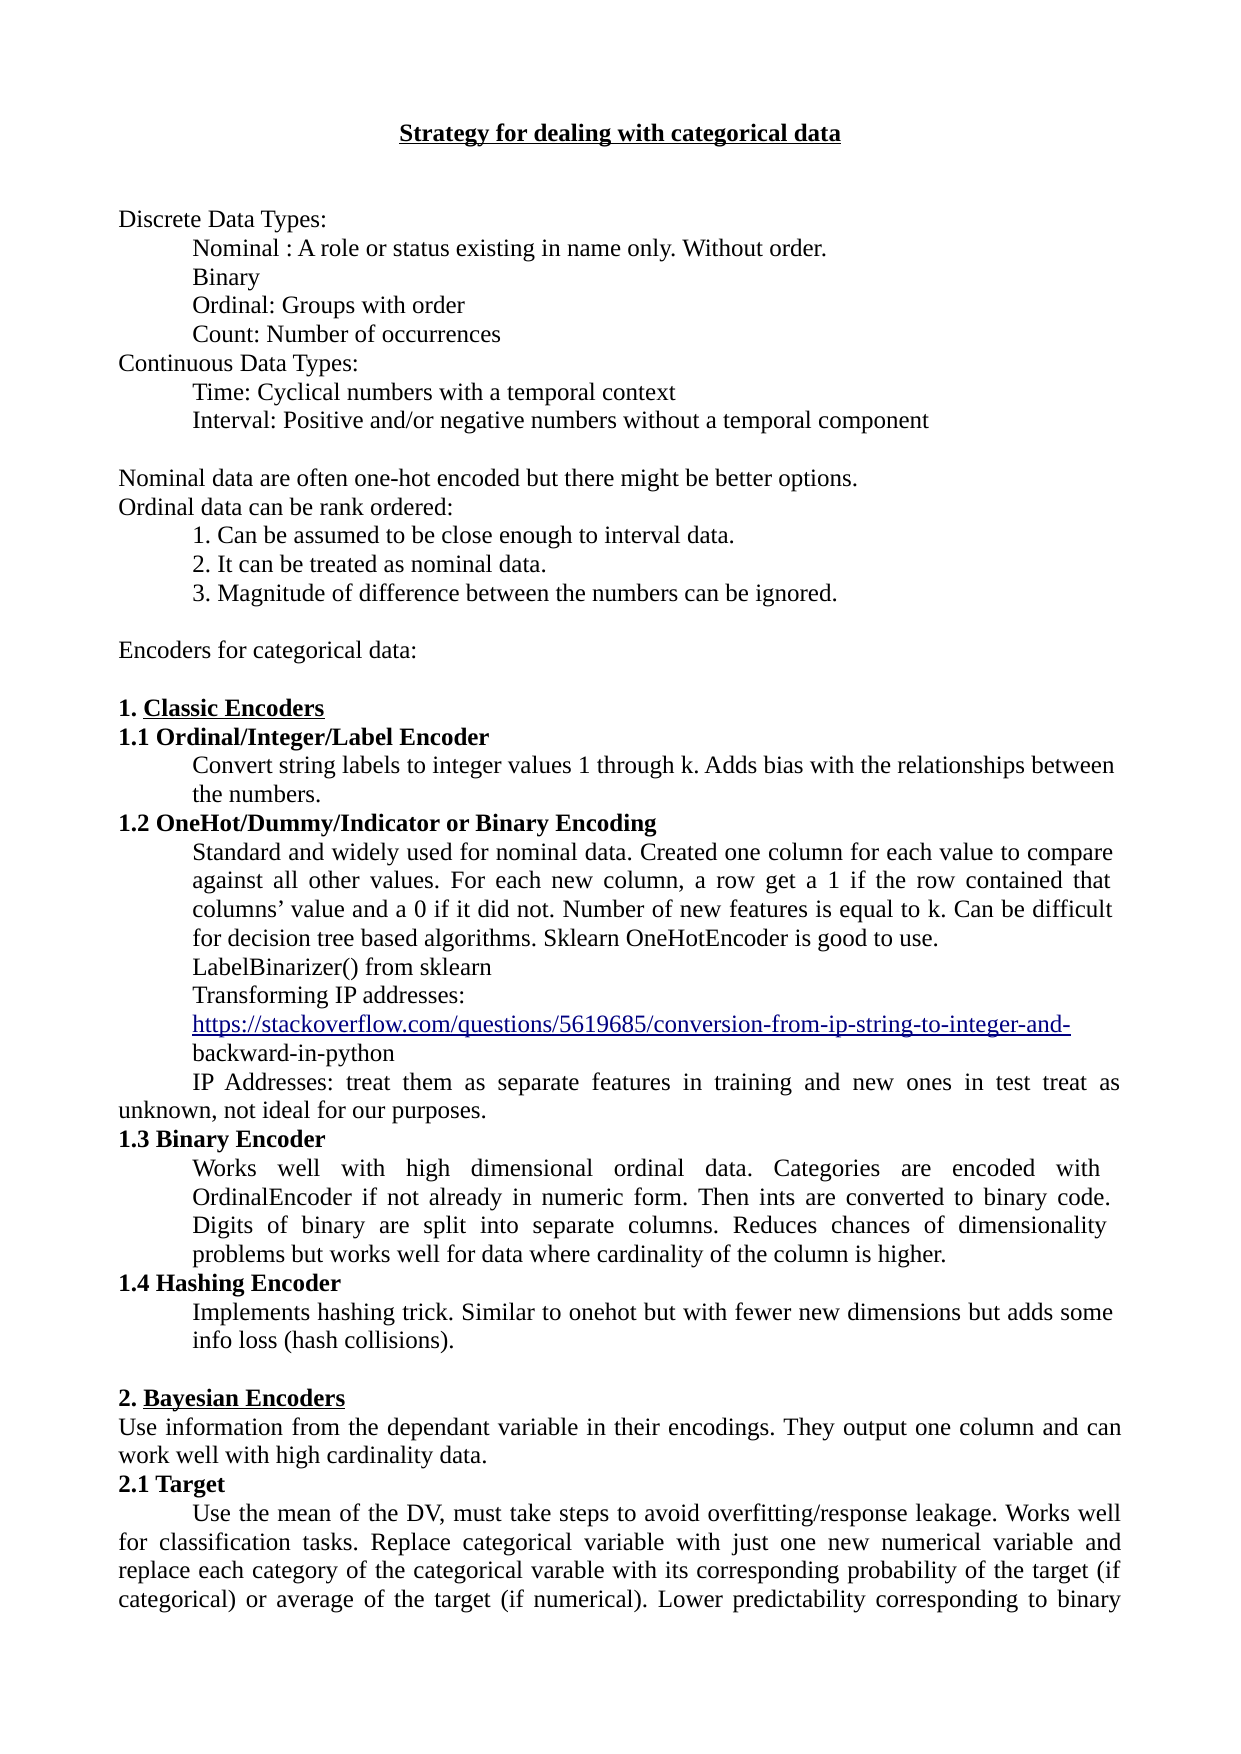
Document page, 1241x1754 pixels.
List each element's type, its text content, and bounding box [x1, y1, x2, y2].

text 1.4 Hashing Encoder [118, 1268, 1122, 1297]
text Use the mean of the DV, must take steps to avoid overfitting/response leakage. Works well for classification tasks. Replace categorical variable with just one new numerical variable and replace each category of the categorical varable with its corresponding probability of the target (if categorical) or average of the target (if numerical). Lower predictability corresponding to binary [118, 1498, 1122, 1613]
text Nominal : A role or status existing in name only. Without order. [118, 233, 1122, 262]
text LabelBinarizer() from sklearn [118, 952, 1122, 981]
text Continuous Data Types: [118, 348, 1122, 377]
text https://stackoverflow.com/questions/5619685/conversion-from-ip-string-to-integer-and- backward-in-python [118, 1009, 1122, 1067]
text 1. Can be assumed to be close enough to interval data. [118, 521, 1122, 549]
text Standard and widely used for nominal data. Created one column for each value to compare against all other values. For each new column, a row get a 1 if the row contained that columns’ value and a 0 if it did not. Number of new features is equal to k. Can be difficult for decision tree based algorithms. Sklearn OneHotEncoder is good to use. [118, 837, 1122, 952]
text Use information from the dependant variable in their encodings. They output one column and can work well with high cardinality data. [118, 1412, 1122, 1469]
text Time: Cyclical numbers with a temporal context [118, 377, 1122, 406]
text Works well with high dimensional ordinal data. Categories are encoded with OrdinalEncoder if not already in numeric form. Then ints are converted to binary code. Digits of binary are split into separate columns. Reduces chances of dimensionality problems but works well for data where cardinality of the column is higher. [118, 1153, 1122, 1268]
text Convert string labels to integer values 1 through k. Adds bias with the relationships between the numbers. [118, 751, 1122, 808]
text Nominal data are often one-hot encoded but there might be better options. [118, 463, 1122, 492]
text 2. Bayesian Encoders [118, 1383, 1122, 1412]
text Transforming IP addresses: [118, 981, 1122, 1009]
text Ordinal data can be rank ordered: [118, 492, 1122, 521]
text Encoders for categorical data: [118, 636, 1122, 664]
text 1. Classic Encoders [118, 693, 1122, 722]
text 3. Magnitude of difference between the numbers can be ignored. [118, 578, 1122, 607]
text 2. It can be treated as nominal data. [118, 549, 1122, 578]
text Implements hashing trick. Similar to onehot but with fewer new dimensions but adds some info loss (hash collisions). [118, 1297, 1122, 1354]
text IP Addresses: treat them as separate features in training and new ones in test treat as unknown, not ideal for our purposes. [118, 1067, 1122, 1124]
text Ordinal: Groups with order [118, 291, 1122, 319]
text 2.1 Target [118, 1469, 1122, 1498]
text Discrete Data Types: [118, 204, 1122, 233]
text Strategy for dealing with categorical data [118, 118, 1122, 147]
text 1.2 OneHot/Dummy/Indicator or Binary Encoding [118, 808, 1122, 837]
text 1.3 Binary Encoder [118, 1124, 1122, 1153]
text Count: Number of occurrences [118, 319, 1122, 348]
text Binary [118, 262, 1122, 291]
text Interval: Positive and/or negative numbers without a temporal component [118, 406, 1122, 434]
text 1.1 Ordinal/Integer/Label Encoder [118, 722, 1122, 751]
